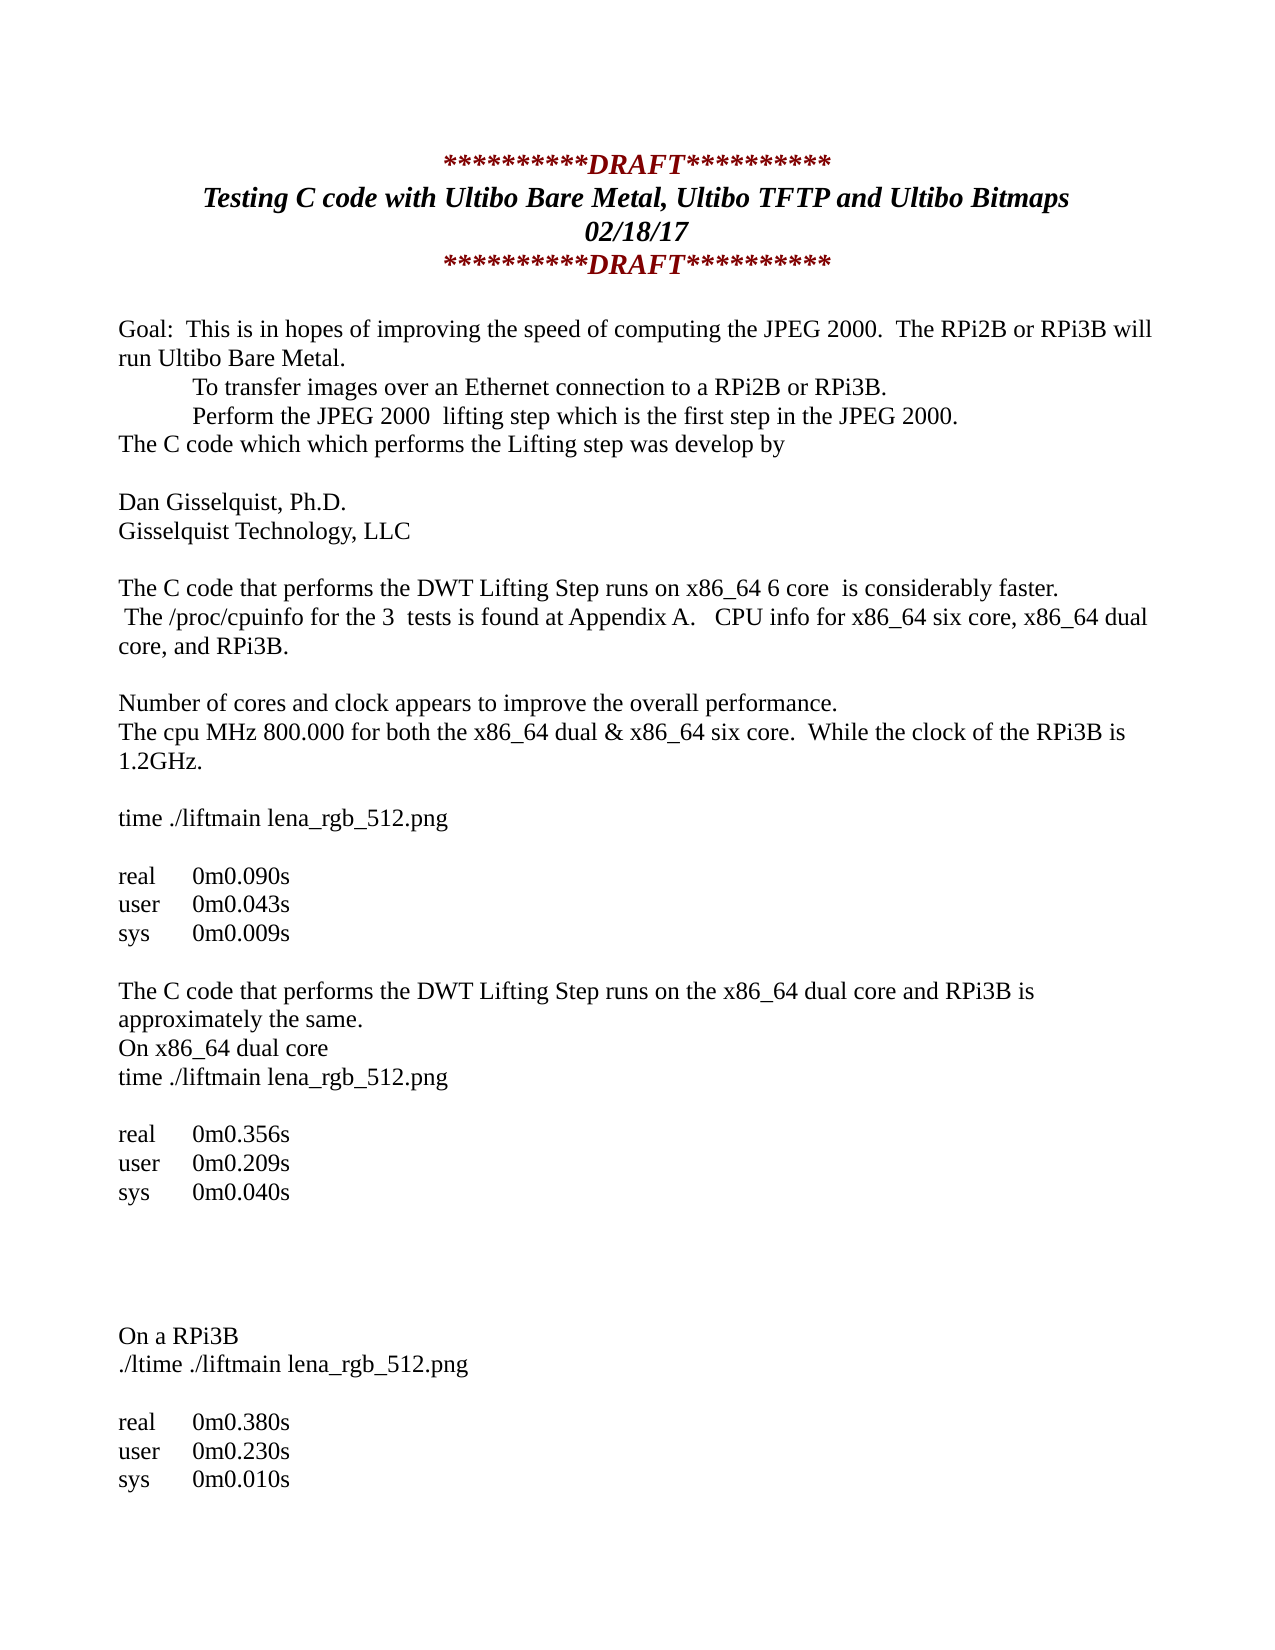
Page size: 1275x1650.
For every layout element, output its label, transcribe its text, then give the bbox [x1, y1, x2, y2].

text ./ltime ./liftmain lena_rgb_512.png [118, 1349, 1157, 1378]
text user 0m0.209s [118, 1148, 1157, 1177]
text Goal: This is in hopes of improving the speed of computing the JPEG 2000. The RPi2B or RPi3B will run Ultibo Bare Metal. [118, 314, 1157, 372]
text Dan Gisselquist, Ph.D. [118, 487, 1157, 516]
text real 0m0.356s [118, 1119, 1157, 1148]
text **********DRAFT********** [118, 247, 1157, 281]
text Testing C code with Ultibo Bare Metal, Ultibo TFTP and Ultibo Bitmaps [118, 180, 1157, 214]
text **********DRAFT********** [118, 147, 1157, 180]
text The C code that performs the DWT Lifting Step runs on x86_64 6 core is considerably faster. [118, 573, 1157, 602]
text real 0m0.090s [118, 861, 1157, 889]
text Number of cores and clock appears to improve the overall performance. [118, 688, 1157, 717]
text On x86_64 dual core [118, 1033, 1157, 1062]
text Gisselquist Technology, LLC [118, 516, 1157, 544]
text sys 0m0.009s [118, 918, 1157, 947]
text user 0m0.043s [118, 889, 1157, 918]
text The C code which which performs the Lifting step was develop by [118, 429, 1157, 458]
text sys 0m0.010s [118, 1464, 1157, 1493]
text Perform the JPEG 2000 lifting step which is the first step in the JPEG 2000. [118, 401, 1157, 429]
text The C code that performs the DWT Lifting Step runs on the x86_64 dual core and RPi3B is approximately the same. [118, 976, 1157, 1033]
text sys 0m0.040s [118, 1177, 1157, 1206]
text The cpu MHz 800.000 for both the x86_64 dual & x86_64 six core. While the clock of the RPi3B is 1.2GHz. [118, 717, 1157, 774]
text time ./liftmain lena_rgb_512.png [118, 803, 1157, 832]
text 02/18/17 [118, 214, 1157, 247]
text To transfer images over an Ethernet connection to a RPi2B or RPi3B. [118, 372, 1157, 401]
text On a RPi3B [118, 1321, 1157, 1349]
text time ./liftmain lena_rgb_512.png [118, 1062, 1157, 1091]
text The /proc/cpuinfo for the 3 tests is found at Appendix A. CPU info for x86_64 six core, x86_64 dual core, and RPi3B. [118, 602, 1157, 659]
text real 0m0.380s [118, 1407, 1157, 1436]
text user 0m0.230s [118, 1436, 1157, 1464]
